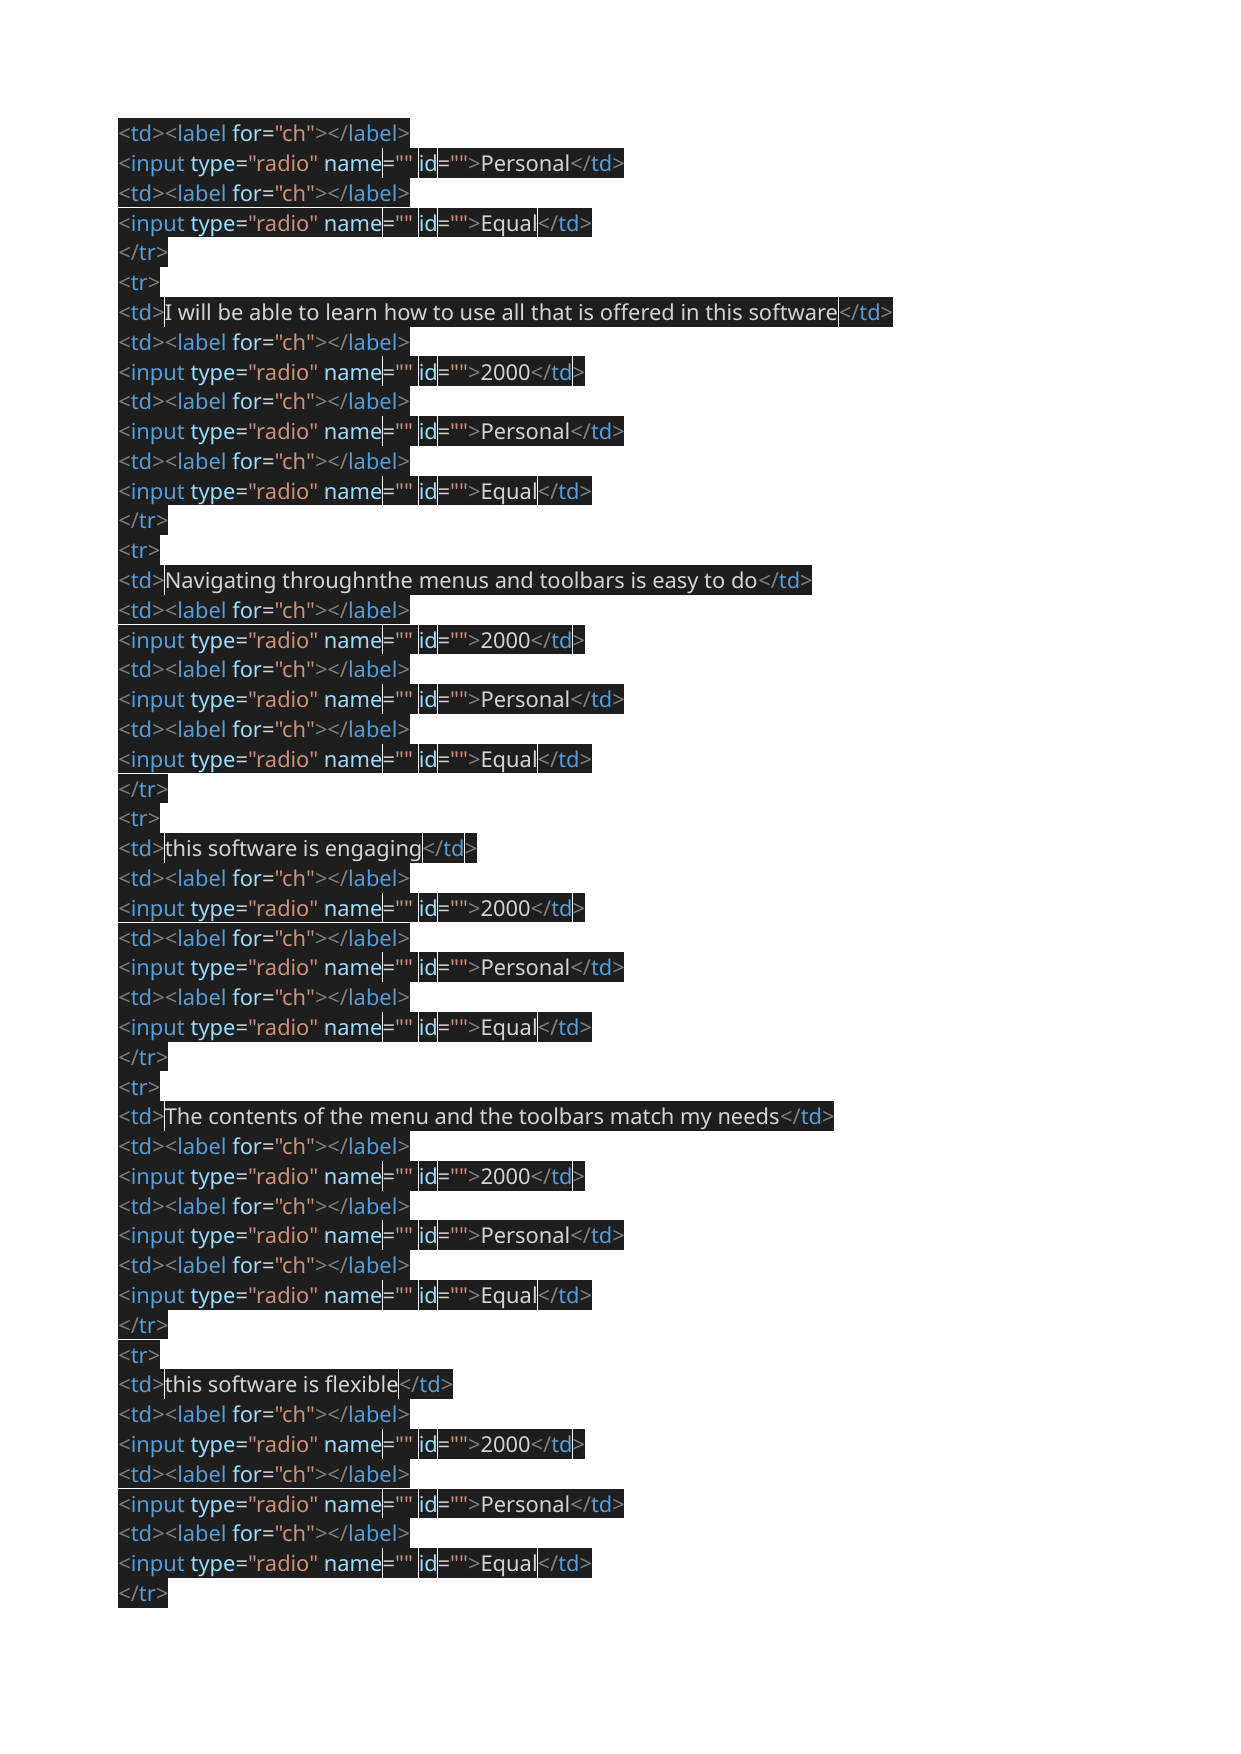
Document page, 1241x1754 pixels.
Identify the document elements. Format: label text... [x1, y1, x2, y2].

text <input type="radio" name="" id="">2000</td> [118, 356, 1122, 386]
text </tr> [118, 1310, 1122, 1339]
text </tr> [118, 1578, 1122, 1608]
text <input type="radio" name="" id="">Equal</td> [118, 1280, 1122, 1310]
text <td><label for="ch"></label> [118, 327, 1122, 356]
text <input type="radio" name="" id="">2000</td> [118, 1161, 1122, 1191]
text <td><label for="ch"></label> [118, 1131, 1122, 1161]
text <input type="radio" name="" id="">Equal</td> [118, 1548, 1122, 1578]
text <td>Navigating throughnthe menus and toolbars is easy to do</td> [118, 565, 1122, 595]
text <td><label for="ch"></label> [118, 1518, 1122, 1548]
text <input type="radio" name="" id="">Personal</td> [118, 684, 1122, 714]
text <tr> [118, 1071, 1122, 1101]
text <tr> [118, 803, 1122, 833]
text </tr> [118, 505, 1122, 535]
text <td><label for="ch"></label> [118, 446, 1122, 476]
text <td>this software is engaging</td> [118, 833, 1122, 863]
text <td><label for="ch"></label> [118, 386, 1122, 416]
text <td>The contents of the menu and the toolbars match my needs</td> [118, 1101, 1122, 1131]
text <td><label for="ch"></label> [118, 1250, 1122, 1280]
text <td><label for="ch"></label> [118, 982, 1122, 1012]
text <td><label for="ch"></label> [118, 1191, 1122, 1220]
text <input type="radio" name="" id="">Equal</td> [118, 744, 1122, 773]
text <input type="radio" name="" id="">Personal</td> [118, 148, 1122, 178]
text <td><label for="ch"></label> [118, 178, 1122, 207]
text <input type="radio" name="" id="">Personal</td> [118, 1488, 1122, 1518]
text <input type="radio" name="" id="">Personal</td> [118, 416, 1122, 446]
text <input type="radio" name="" id="">Equal</td> [118, 207, 1122, 237]
text <td><label for="ch"></label> [118, 714, 1122, 744]
text <td><label for="ch"></label> [118, 118, 1122, 148]
text <input type="radio" name="" id="">Personal</td> [118, 952, 1122, 982]
text <td><label for="ch"></label> [118, 1459, 1122, 1488]
text <td><label for="ch"></label> [118, 595, 1122, 624]
text </tr> [118, 773, 1122, 803]
text </tr> [118, 1042, 1122, 1071]
text <input type="radio" name="" id="">2000</td> [118, 624, 1122, 654]
text <td><label for="ch"></label> [118, 863, 1122, 893]
text <td>I will be able to learn how to use all that is offered in this software</td> [118, 297, 1122, 327]
text <input type="radio" name="" id="">Equal</td> [118, 476, 1122, 505]
text <tr> [118, 1339, 1122, 1369]
text <tr> [118, 267, 1122, 297]
text <input type="radio" name="" id="">2000</td> [118, 893, 1122, 922]
text <td><label for="ch"></label> [118, 654, 1122, 684]
text <tr> [118, 535, 1122, 565]
text <td><label for="ch"></label> [118, 922, 1122, 952]
text <td>this software is flexible</td> [118, 1369, 1122, 1399]
text <input type="radio" name="" id="">Personal</td> [118, 1220, 1122, 1250]
text <input type="radio" name="" id="">Equal</td> [118, 1012, 1122, 1042]
text <input type="radio" name="" id="">2000</td> [118, 1429, 1122, 1459]
text </tr> [118, 237, 1122, 267]
text <td><label for="ch"></label> [118, 1399, 1122, 1429]
